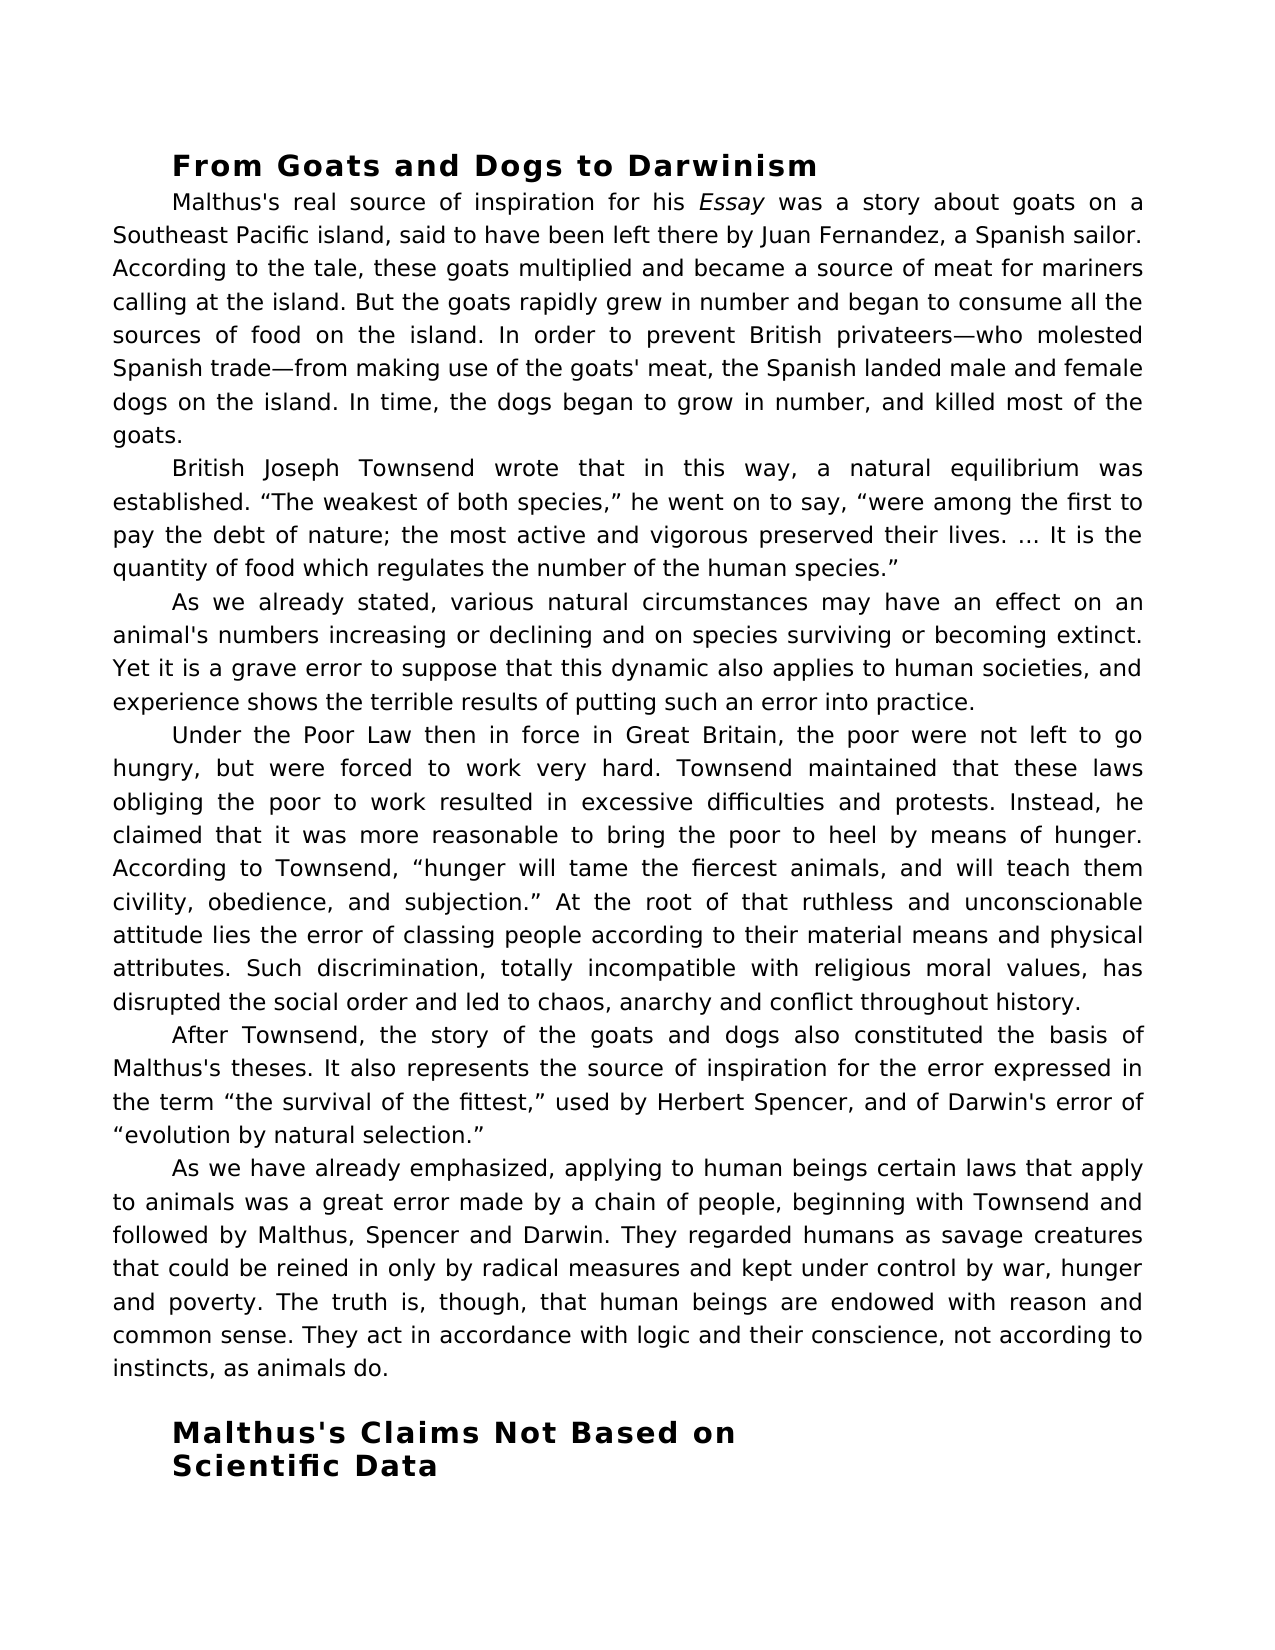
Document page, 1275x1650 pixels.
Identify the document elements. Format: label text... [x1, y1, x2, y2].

text From Goats and Dogs to Darwinism [112, 150, 1145, 183]
text As we already stated, various natural circumstances may have an effect on an animal's numbers increasing or declining and on species surviving or becoming extinct. Yet it is a grave error to suppose that this dynamic also applies to human societies, and experience shows the terrible results of putting such an error into practice. [112, 583, 1145, 717]
text After Townsend, the story of the goats and dogs also constituted the basis of Malthus's theses. It also represents the source of inspiration for the error expressed in the term “the survival of the fittest,” used by Herbert Spencer, and of Darwin's error of “evolution by natural selection.” [112, 1017, 1145, 1150]
text British Joseph Townsend wrote that in this way, a natural equilibrium was established. “The weakest of both species,” he went on to say, “were among the first to pay the debt of nature; the most active and vigorous preserved their lives. ... It is the quantity of food which regulates the number of the human species.” [112, 450, 1145, 583]
text Scientific Data [112, 1450, 1145, 1483]
text Malthus's Claims Not Based on [112, 1417, 1145, 1450]
text Under the Poor Law then in force in Great Britain, the poor were not left to go hungry, but were forced to work very hard. Townsend maintained that these laws obliging the poor to work resulted in excessive difficulties and protests. Instead, he claimed that it was more reasonable to bring the poor to heel by means of hunger. According to Townsend, “hunger will tame the fiercest animals, and will teach them civility, obedience, and subjection.” At the root of that ruthless and unconscionable attitude lies the error of classing people according to their material means and physical attributes. Such discrimination, totally incompatible with religious moral values, has disrupted the social order and led to chaos, anarchy and conflict throughout history. [112, 717, 1145, 1017]
text Malthus's real source of inspiration for his Essay was a story about goats on a Southeast Pacific island, said to have been left there by Juan Fernandez, a Spanish sailor. According to the tale, these goats multiplied and became a source of meat for mariners calling at the island. But the goats rapidly grew in number and began to consume all the sources of food on the island. In order to prevent British privateers—who molested Spanish trade—from making use of the goats' meat, the Spanish landed male and female dogs on the island. In time, the dogs began to grow in number, and killed most of the goats. [112, 183, 1145, 450]
text As we have already emphasized, applying to human beings certain laws that apply to animals was a great error made by a chain of people, beginning with Townsend and followed by Malthus, Spencer and Darwin. They regarded humans as savage creatures that could be reined in only by radical measures and kept under control by war, hunger and poverty. The truth is, though, that human beings are endowed with reason and common sense. They act in accordance with logic and their conscience, not according to instincts, as animals do. [112, 1150, 1145, 1383]
